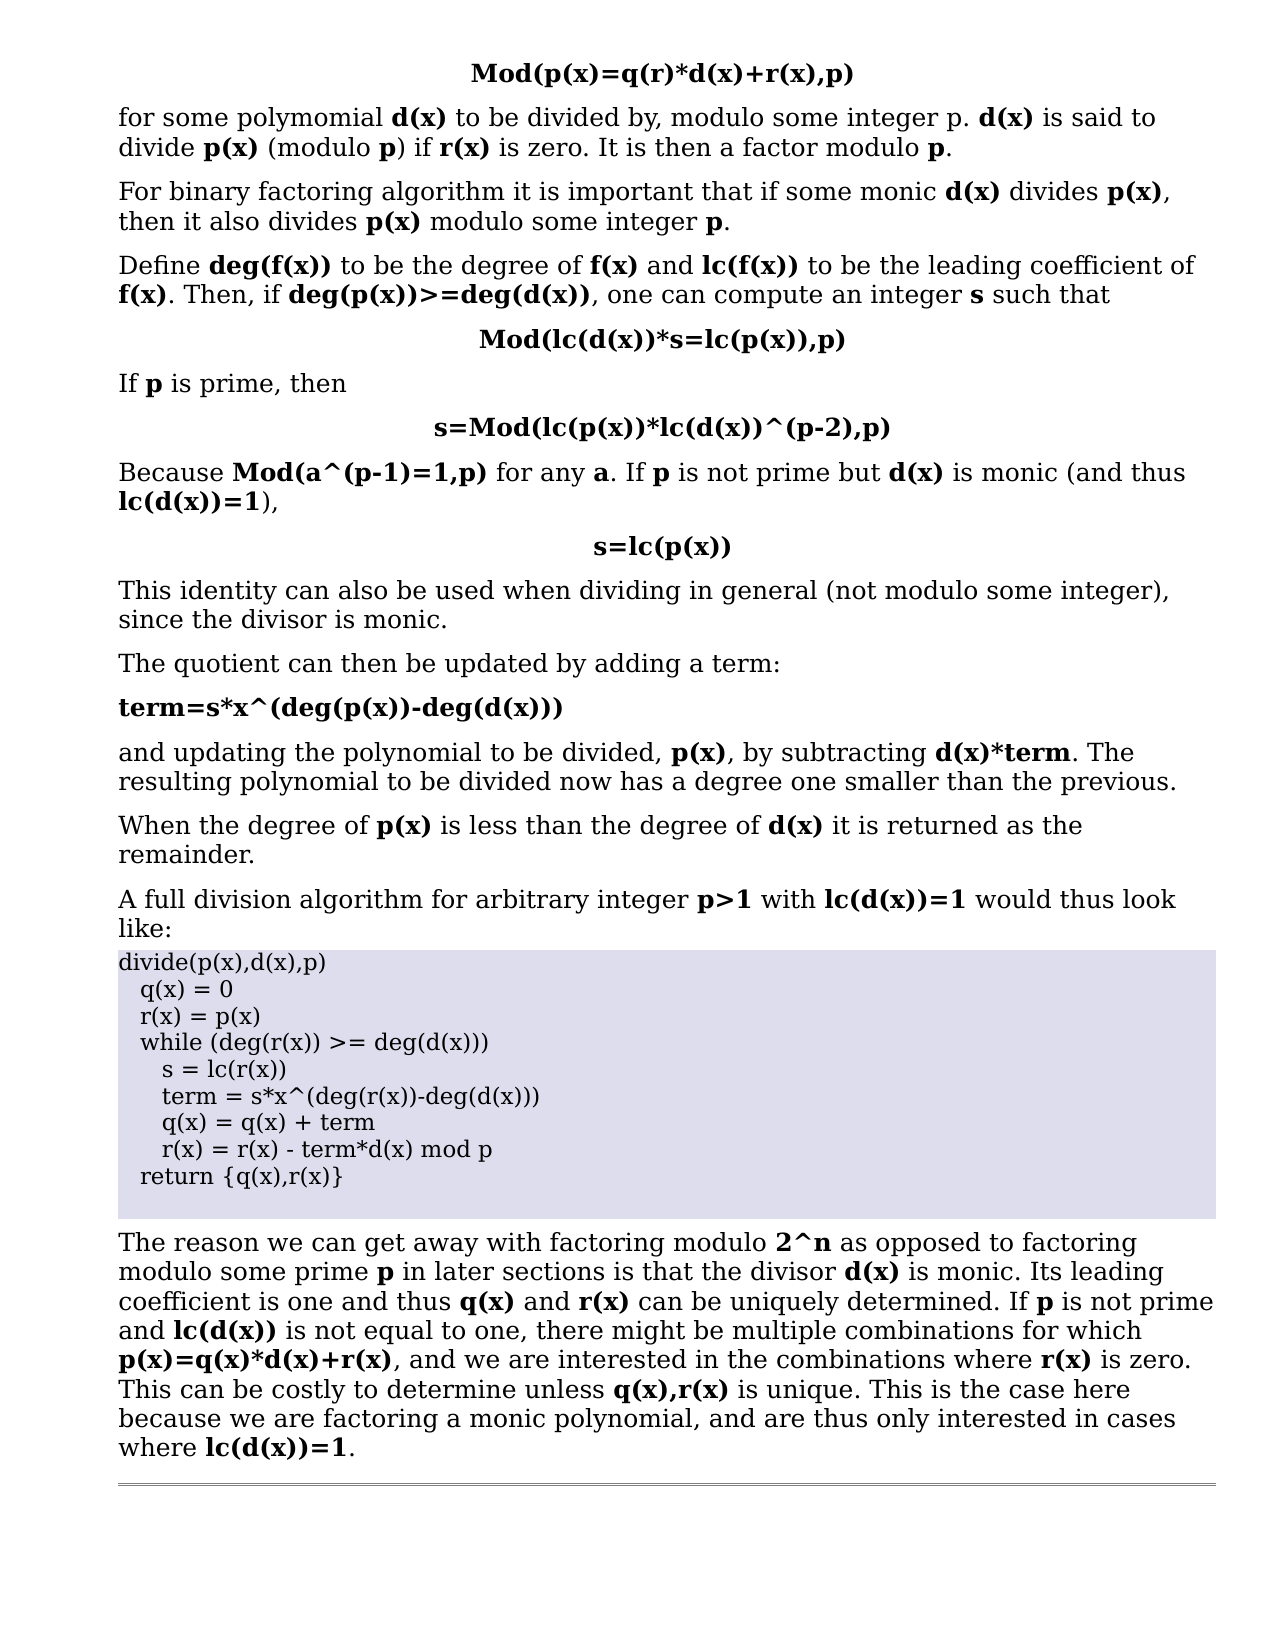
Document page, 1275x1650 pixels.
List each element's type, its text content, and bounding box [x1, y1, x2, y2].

text term=s*x^(deg(p(x))-deg(d(x))) [118, 693, 1216, 723]
text and updating the polynomial to be divided, p(x), by subtracting d(x)*term. The resulting polynomial to be divided now has a degree one smaller than the previous. [118, 738, 1216, 796]
table_header divide(p(x),d(x),p) q(x) = 0 r(x) = p(x) while (deg(r(x)) >= deg(d(x))) s = lc(r(x)) term = s*x^(deg(r(x))-deg(d(x))) q(x) = q(x) + term r(x) = r(x) - term*d(x) mod p return {q(x),r(x)} [118, 950, 1216, 1219]
text The quotient can then be updated by adding a term: [118, 649, 1216, 678]
text s=lc(p(x)) [118, 532, 1216, 561]
text When the degree of p(x) is less than the degree of d(x) it is returned as the remainder. [118, 811, 1216, 870]
text For binary factoring algorithm it is important that if some monic d(x) divides p(x), then it also divides p(x) modulo some integer p. [118, 177, 1216, 236]
text Define deg(f(x)) to be the degree of f(x) and lc(f(x)) to be the leading coefficient of f(x). Then, if deg(p(x))>=deg(d(x)), one can compute an integer s such that [118, 251, 1216, 310]
text s=Mod(lc(p(x))*lc(d(x))^(p-2),p) [118, 413, 1216, 443]
text If p is prime, then [118, 369, 1216, 398]
text The reason we can get away with factoring modulo 2^n as opposed to factoring modulo some prime p in later sections is that the divisor d(x) is monic. Its leading coefficient is one and thus q(x) and r(x) can be uniquely determined. If p is not prime and lc(d(x)) is not equal to one, there might be multiple combinations for which p(x)=q(x)*d(x)+r(x), and we are interested in the combinations where r(x) is zero. This can be costly to determine unless q(x),r(x) is unique. This is the case here because we are factoring a monic polynomial, and are thus only interested in cases where lc(d(x))=1. [118, 1228, 1216, 1463]
text for some polymomial d(x) to be divided by, modulo some integer p. d(x) is said to divide p(x) (modulo p) if r(x) is zero. It is then a factor modulo p. [118, 103, 1216, 162]
text Mod(p(x)=q(r)*d(x)+r(x),p) [118, 59, 1216, 88]
text Mod(lc(d(x))*s=lc(p(x)),p) [118, 325, 1216, 354]
text This identity can also be used when dividing in general (not modulo some integer), since the divisor is monic. [118, 576, 1216, 634]
text Because Mod(a^(p-1)=1,p) for any a. If p is not prime but d(x) is monic (and thus lc(d(x))=1), [118, 458, 1216, 517]
text A full division algorithm for arbitrary integer p>1 with lc(d(x))=1 would thus look like: [118, 885, 1216, 943]
